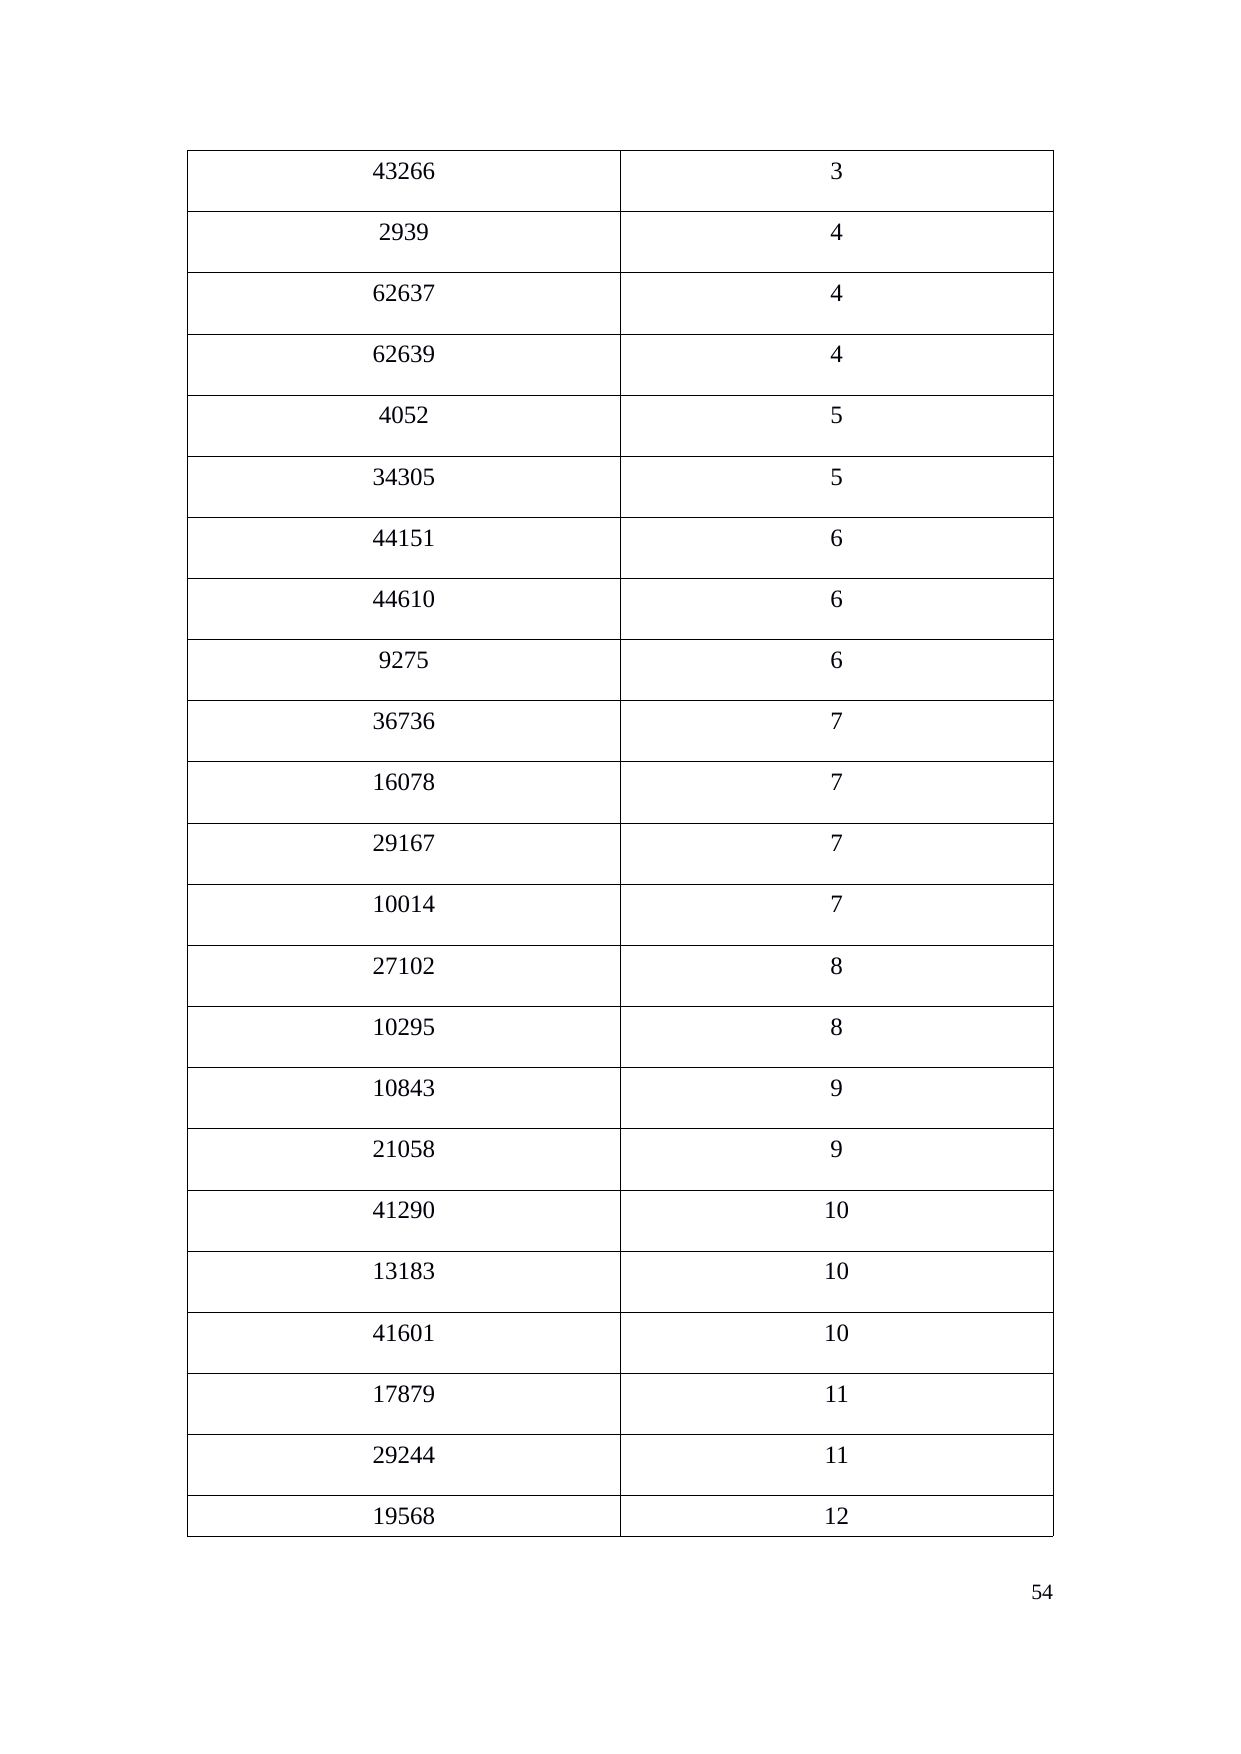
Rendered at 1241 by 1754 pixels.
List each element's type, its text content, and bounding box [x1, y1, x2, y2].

table_cell 7 [621, 701, 1053, 761]
table_cell 6 [621, 640, 1053, 700]
table_cell 27102 [188, 946, 620, 1006]
table_cell 17879 [188, 1374, 620, 1434]
table_cell 9275 [188, 640, 620, 700]
table_cell 4 [621, 212, 1053, 272]
table_cell 4 [621, 273, 1053, 333]
table_cell 7 [621, 885, 1053, 945]
table_cell 3 [621, 151, 1053, 211]
table_cell 5 [621, 457, 1053, 517]
table_cell 10295 [188, 1007, 620, 1067]
table_cell 11 [621, 1435, 1053, 1495]
table_cell 6 [621, 579, 1053, 639]
table_cell 43266 [188, 151, 620, 211]
table_cell 7 [621, 762, 1053, 823]
table_cell 62637 [188, 273, 620, 333]
table_cell 13183 [188, 1252, 620, 1312]
table_cell 10014 [188, 885, 620, 945]
table_cell 4052 [188, 396, 620, 456]
table_cell 10 [621, 1252, 1053, 1312]
table_cell 9 [621, 1068, 1053, 1128]
table_cell 62639 [188, 335, 620, 394]
table_cell 6 [621, 518, 1053, 578]
table_cell 8 [621, 946, 1053, 1006]
table_cell 5 [621, 396, 1053, 456]
table_cell 44610 [188, 579, 620, 639]
table_cell 41601 [188, 1313, 620, 1373]
table_cell 10 [621, 1313, 1053, 1373]
table_cell 4 [621, 335, 1053, 394]
table_cell 10843 [188, 1068, 620, 1128]
table_cell 7 [621, 824, 1053, 884]
table_cell 19568 [188, 1496, 620, 1536]
table_cell 10 [621, 1191, 1053, 1251]
table_cell 36736 [188, 701, 620, 761]
table_cell 11 [621, 1374, 1053, 1434]
table_cell 16078 [188, 762, 620, 823]
table_cell 41290 [188, 1191, 620, 1251]
table_cell 21058 [188, 1129, 620, 1189]
table_cell 34305 [188, 457, 620, 517]
table_cell 12 [621, 1496, 1053, 1536]
table_cell 2939 [188, 212, 620, 272]
table_cell 29244 [188, 1435, 620, 1495]
table_cell 44151 [188, 518, 620, 578]
table_cell 9 [621, 1129, 1053, 1189]
table_cell 8 [621, 1007, 1053, 1067]
table_cell 29167 [188, 824, 620, 884]
